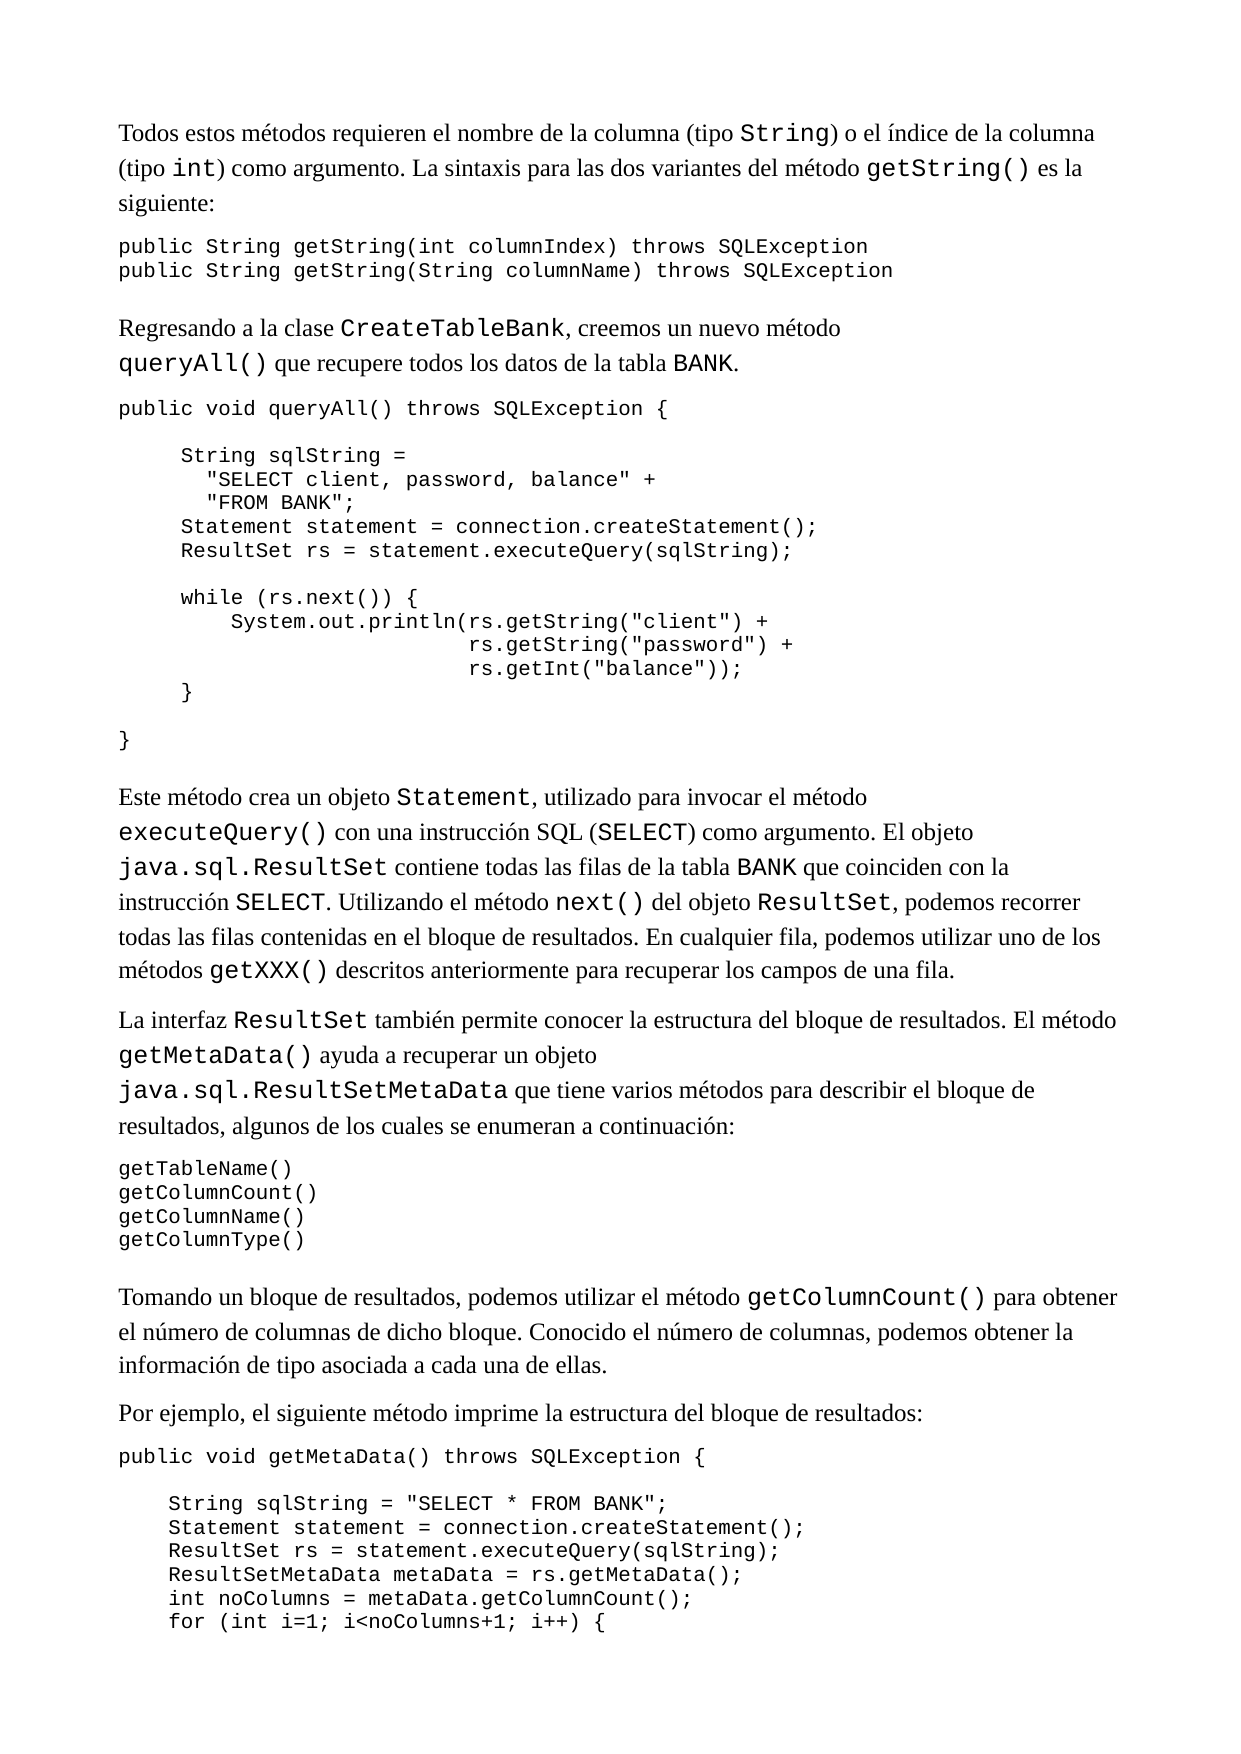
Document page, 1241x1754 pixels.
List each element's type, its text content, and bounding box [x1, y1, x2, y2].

text String sqlString = [118, 445, 1122, 469]
text "FROM BANK"; [118, 492, 1122, 516]
text getTableName() [118, 1158, 1122, 1182]
text Todos estos métodos requieren el nombre de la columna (tipo String) o el índice de la columna (tipo int) como argumento. La sintaxis para las dos variantes del método getString() es la siguiente: [118, 118, 1122, 217]
text Statement statement = connection.createStatement(); [118, 516, 1122, 540]
text public String getString(String columnName) throws SQLException [118, 259, 1122, 283]
text } [118, 729, 1122, 752]
text for (int i=1; i<noColumns+1; i++) { [118, 1611, 1122, 1635]
text ResultSetMetaData metaData = rs.getMetaData(); [118, 1564, 1122, 1588]
text public void getMetaData() throws SQLException { [118, 1446, 1122, 1469]
text Por ejemplo, el siguiente método imprime la estructura del bloque de resultados: [118, 1398, 1122, 1427]
text rs.getInt("balance")); [118, 658, 1122, 682]
text "SELECT client, password, balance" + [118, 469, 1122, 492]
text public String getString(int columnIndex) throws SQLException [118, 236, 1122, 259]
text int noColumns = metaData.getColumnCount(); [118, 1588, 1122, 1611]
text } [118, 682, 1122, 705]
text System.out.println(rs.getString("client") + [118, 611, 1122, 634]
text Este método crea un objeto Statement, utilizado para invocar el método executeQuery() con una instrucción SQL (SELECT) como argumento. El objeto java.sql.ResultSet contiene todas las filas de la tabla BANK que coinciden con la instrucción SELECT. Utilizando el método next() del objeto ResultSet, podemos recorrer todas las filas contenidas en el bloque de resultados. En cualquier fila, podemos utilizar uno de los métodos getXXX() descritos anteriormente para recuperar los campos de una fila. [118, 782, 1122, 986]
text Statement statement = connection.createStatement(); [118, 1517, 1122, 1540]
text Tomando un bloque de resultados, podemos utilizar el método getColumnCount() para obtener el número de columnas de dicho bloque. Conocido el número de columnas, podemos obtener la información de tipo asociada a cada una de ellas. [118, 1282, 1122, 1379]
text ResultSet rs = statement.executeQuery(sqlString); [118, 1540, 1122, 1564]
text String sqlString = "SELECT * FROM BANK"; [118, 1493, 1122, 1517]
text getColumnName() [118, 1206, 1122, 1229]
text Regresando a la clase CreateTableBank, creemos un nuevo método queryAll() que recupere todos los datos de la tabla BANK. [118, 313, 1122, 379]
text while (rs.next()) { [118, 587, 1122, 611]
text rs.getString("password") + [118, 634, 1122, 658]
text getColumnType() [118, 1229, 1122, 1253]
text getColumnCount() [118, 1182, 1122, 1206]
text public void queryAll() throws SQLException { [118, 398, 1122, 421]
text ResultSet rs = statement.executeQuery(sqlString); [118, 540, 1122, 563]
text La interfaz ResultSet también permite conocer la estructura del bloque de resultados. El método getMetaData() ayuda a recuperar un objeto java.sql.ResultSetMetaData que tiene varios métodos para describir el bloque de resultados, algunos de los cuales se enumeran a continuación: [118, 1005, 1122, 1139]
